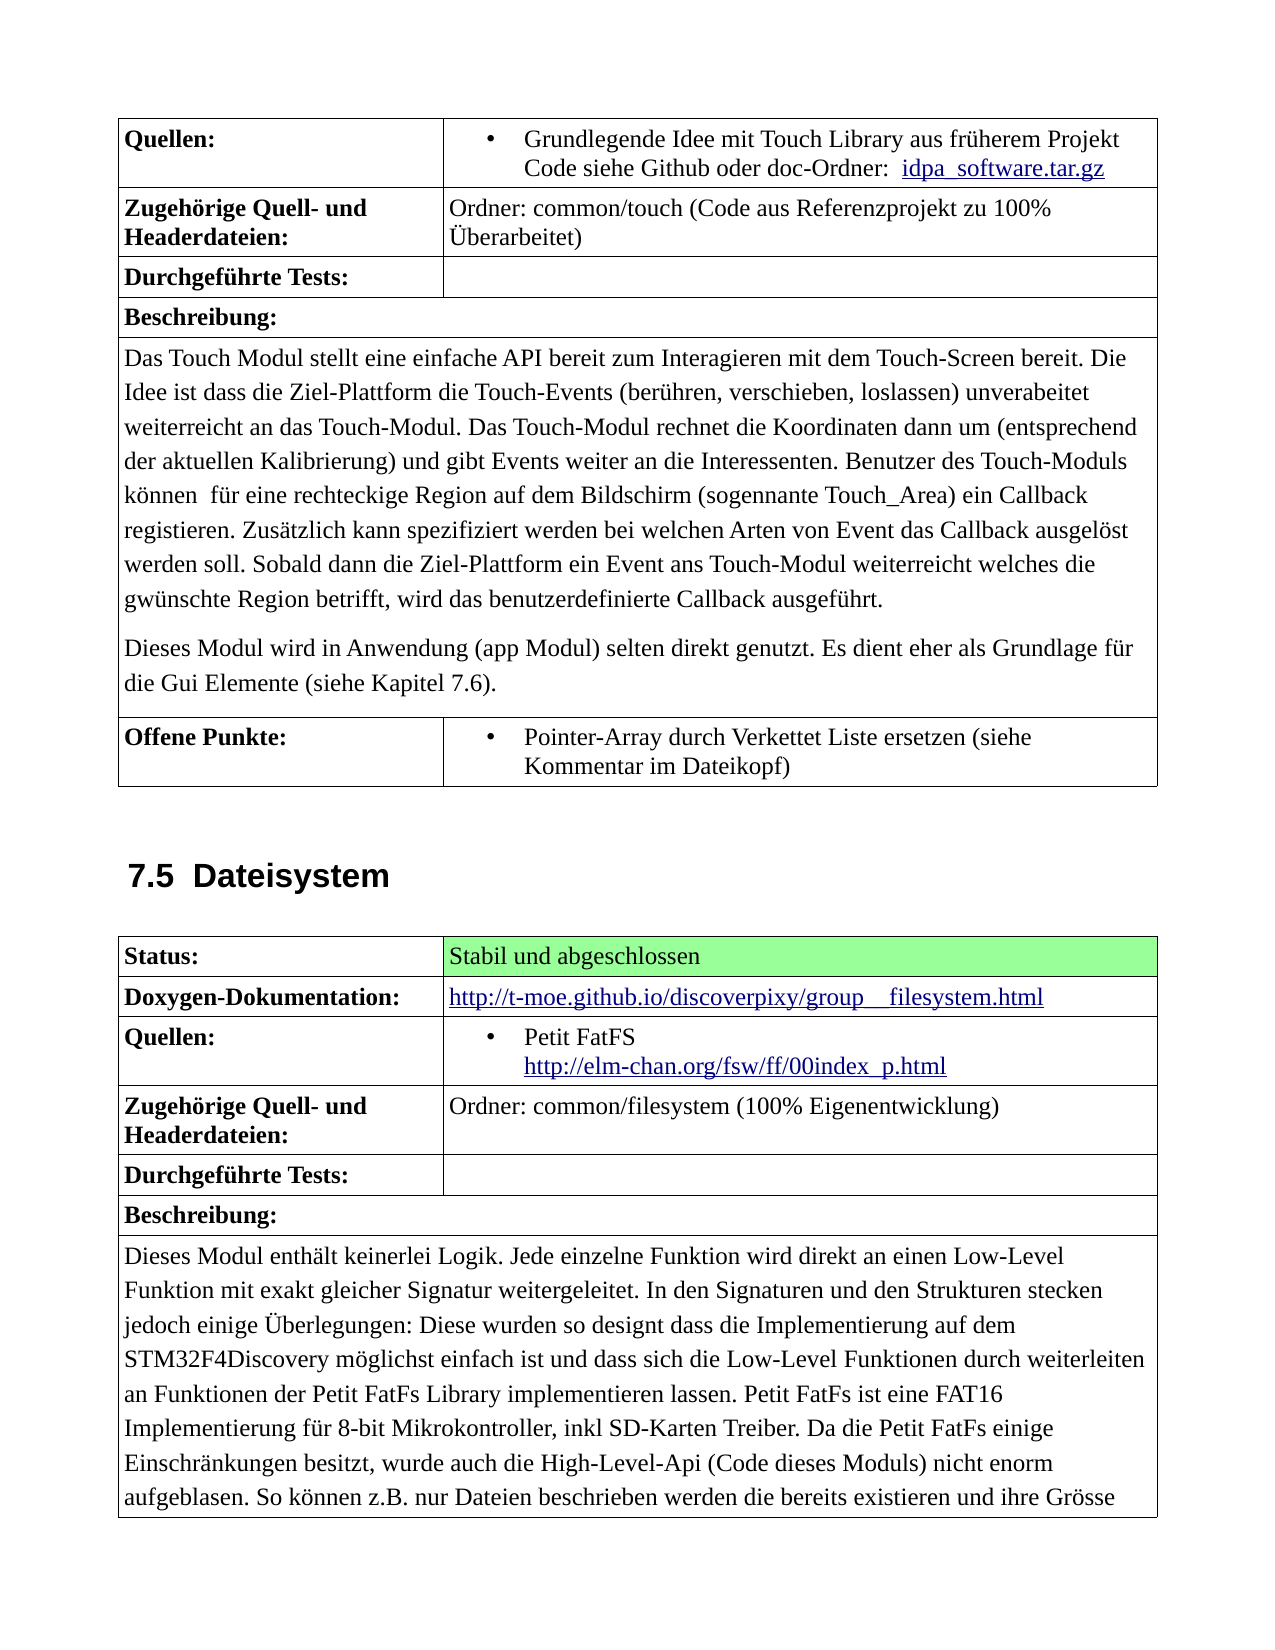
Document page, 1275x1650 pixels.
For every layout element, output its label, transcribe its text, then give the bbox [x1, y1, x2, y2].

table_cell Ordner: common/touch (Code aus Referenzprojekt zu 100% Überarbeitet) [444, 188, 1157, 256]
table_cell Beschreibung: [119, 1196, 1157, 1235]
table_cell Quellen: [119, 1017, 443, 1085]
table_cell [444, 257, 1157, 297]
table_cell Pointer-Array durch Verkettet Liste ersetzen (siehe Kommentar im Dateikopf) [444, 718, 1157, 786]
table_cell Offene Punkte: [119, 718, 443, 786]
table_cell Doxygen-Dokumentation: [119, 977, 443, 1016]
table_cell Zugehörige Quell- und Headerdateien: [119, 188, 443, 256]
table_header Stabil und abgeschlossen [444, 937, 1157, 976]
table_header Status: [119, 937, 443, 976]
table_cell Beschreibung: [119, 298, 1157, 337]
table_cell Ordner: common/filesystem (100% Eigenentwicklung) [444, 1086, 1157, 1154]
table_cell Das Touch Modul stellt eine einfache API bereit zum Interagieren mit dem Touch-Screen bereit. Die Idee ist dass die Ziel-Plattform die Touch-Events (berühren, verschieben, loslassen) unverabeitet weiterreicht an das Touch-Modul. Das Touch-Modul rechnet die Koordinaten dann um (entsprechend der aktuellen Kalibrierung) und gibt Events weiter an die Interessenten. Benutzer des Touch-Moduls können für eine rechteckige Region auf dem Bildschirm (sogennante Touch_Area) ein Callback registieren. Zusätzlich kann spezifiziert werden bei welchen Arten von Event das Callback ausgelöst werden soll. Sobald dann die Ziel-Plattform ein Event ans Touch-Modul weiterreicht welches die gwünschte Region betrifft, wird das benutzerdefinierte Callback ausgeführt. Dieses Modul wird in Anwendung (app Modul) selten direkt genutzt. Es dient eher als Grundlage für die Gui Elemente (siehe Kapitel 7.6). [119, 338, 1157, 717]
table_cell Dieses Modul enthält keinerlei Logik. Jede einzelne Funktion wird direkt an einen Low-Level Funktion mit exakt gleicher Signatur weitergeleitet. In den Signaturen und den Strukturen stecken jedoch einige Überlegungen: Diese wurden so designt dass die Implementierung auf dem STM32F4Discovery möglichst einfach ist und dass sich die Low-Level Funktionen durch weiterleiten an Funktionen der Petit FatFs Library implementieren lassen. Petit FatFs ist eine FAT16 Implementierung für 8-bit Mikrokontroller, inkl SD-Karten Treiber. Da die Petit FatFs einige Einschränkungen besitzt, wurde auch die High-Level-Api (Code dieses Moduls) nicht enorm aufgeblasen. So können z.B. nur Dateien beschrieben werden die bereits existieren und ihre Grösse [119, 1236, 1157, 1517]
table_cell Quellen: [119, 119, 443, 187]
table_cell Grundlegende Idee mit Touch Library aus früherem Projekt Code siehe Github oder doc-Ordner: idpa_software.tar.gz [444, 119, 1157, 187]
table_cell Petit FatFS http://elm-chan.org/fsw/ff/00index_p.html [444, 1017, 1157, 1085]
table_cell Zugehörige Quell- und Headerdateien: [119, 1086, 443, 1154]
table_cell Durchgeführte Tests: [119, 257, 443, 297]
table_cell Durchgeführte Tests: [119, 1155, 443, 1195]
table_cell http://t-moe.github.io/discoverpixy/group__filesystem.html [444, 977, 1157, 1016]
subtitle Dateisystem [118, 856, 1157, 894]
table_cell [444, 1155, 1157, 1195]
